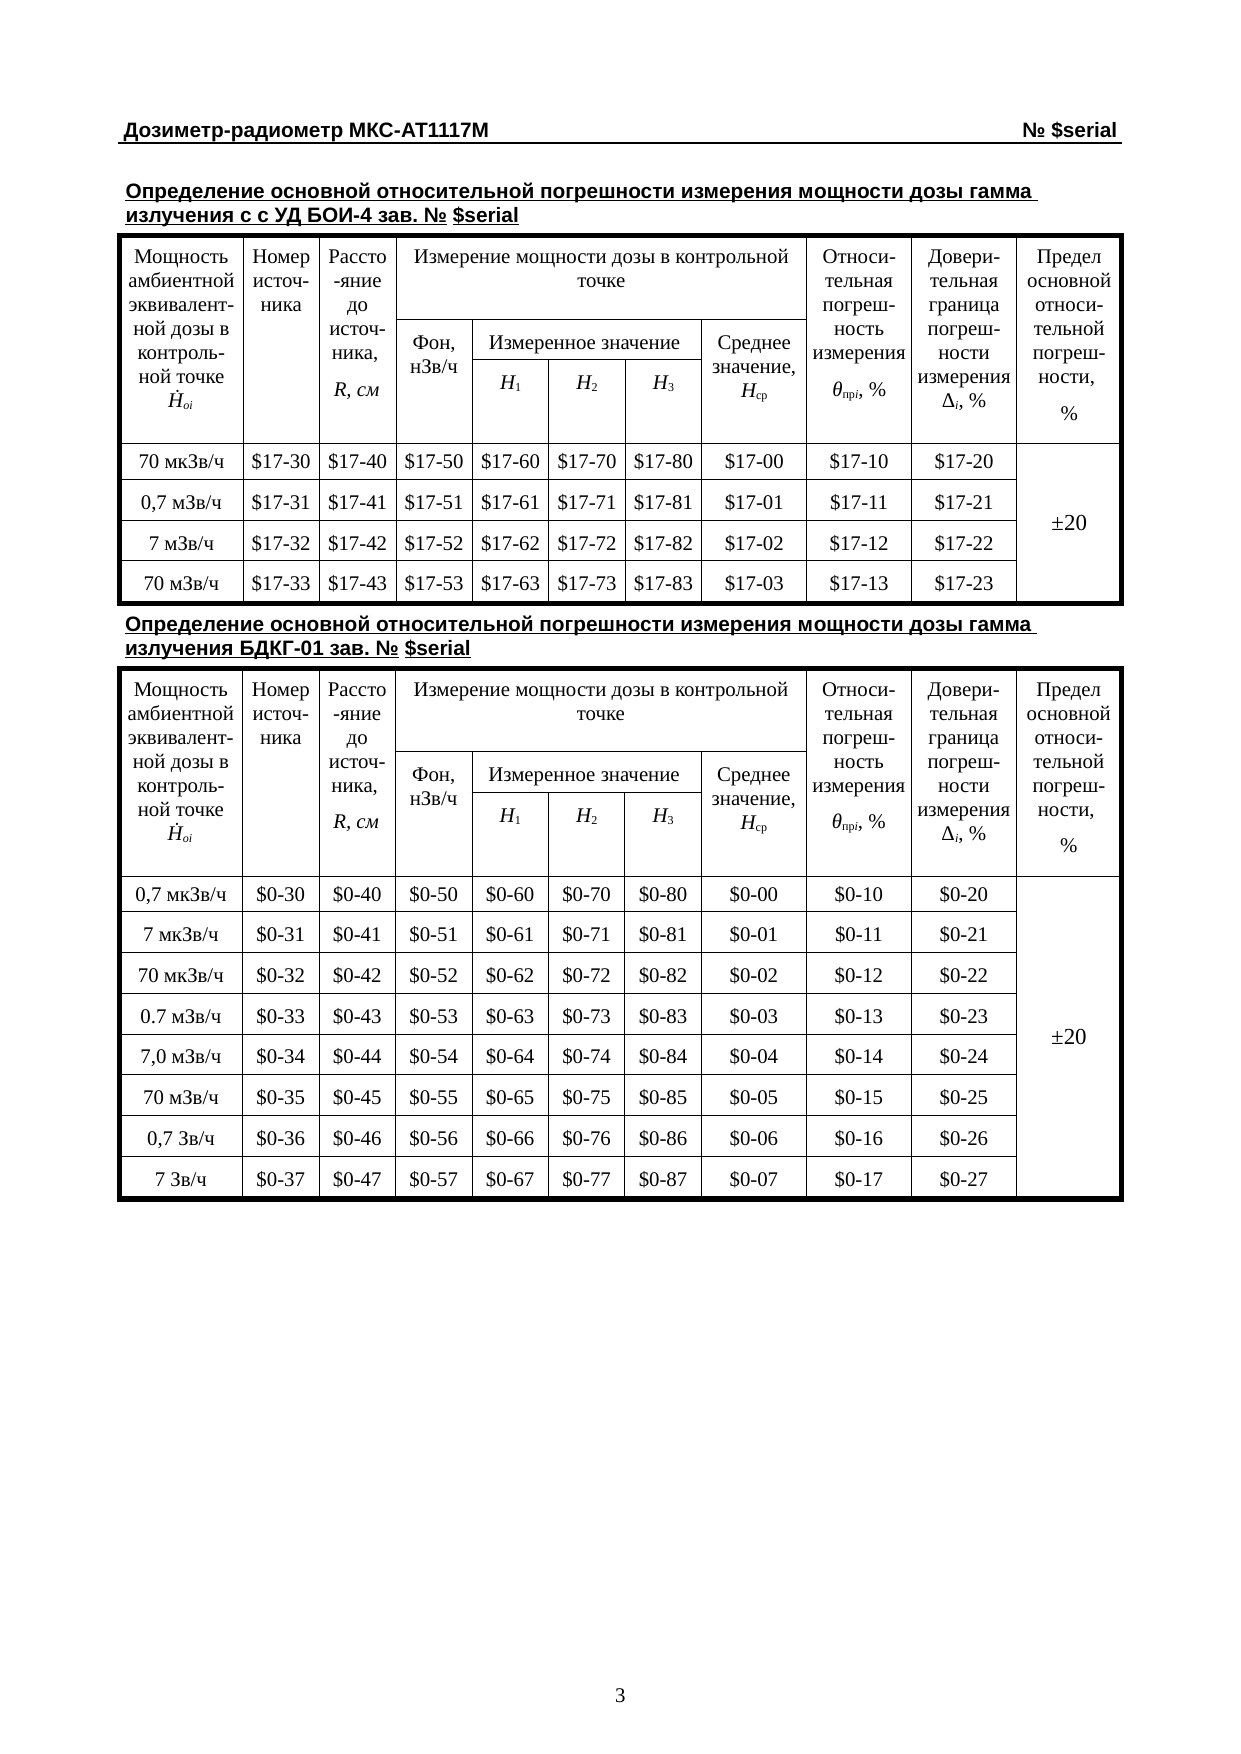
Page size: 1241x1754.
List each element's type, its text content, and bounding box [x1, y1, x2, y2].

table_cell 7 мЗв/ч [122, 521, 243, 560]
table_cell $17-82 [626, 521, 701, 560]
table_cell $0-40 [320, 877, 395, 911]
table_cell $0-55 [396, 1075, 472, 1115]
table_cell $0-60 [473, 877, 548, 911]
table_cell $0-66 [473, 1116, 548, 1156]
table_cell $0-61 [473, 912, 548, 952]
table_cell $17-60 [473, 444, 548, 479]
table_cell $0-23 [912, 994, 1016, 1033]
table_cell $0-65 [473, 1075, 548, 1115]
table_cell $0-12 [807, 953, 911, 993]
table_cell $17-20 [912, 444, 1016, 479]
table_cell $17-22 [912, 521, 1016, 560]
table_cell Рассто-яние до источ-ника, R, см [320, 671, 395, 876]
table_cell $17-72 [549, 521, 625, 560]
table_cell $0-74 [549, 1035, 624, 1074]
table_cell $17-10 [807, 444, 911, 479]
table_cell $17-21 [912, 480, 1016, 519]
table_cell $17-41 [320, 480, 396, 519]
table_cell ±20 [1017, 877, 1119, 1196]
table_cell 0,7 Зв/ч [122, 1116, 242, 1156]
table_cell $0-84 [625, 1035, 701, 1074]
table_cell $0-36 [243, 1116, 319, 1156]
table_cell $0-64 [473, 1035, 548, 1074]
table_cell $0-20 [912, 877, 1016, 911]
table_cell H2 [549, 360, 625, 443]
table_cell $0-50 [396, 877, 472, 911]
table_cell $0-33 [243, 994, 319, 1033]
table_cell Фон, нЗв/ч [396, 752, 472, 876]
table_cell $0-11 [807, 912, 911, 952]
table_cell $0-02 [702, 953, 806, 993]
table_cell 70 мкЗв/ч [122, 444, 243, 479]
table_cell $0-85 [625, 1075, 701, 1115]
table_cell Относи-тельная погреш-ность измерения θпрi, % [807, 238, 911, 443]
table_cell $17-02 [702, 521, 806, 560]
table_cell 0.7 мЗв/ч [122, 994, 242, 1033]
table_cell Относи-тельная погреш-ность измерения θпрi, % [807, 671, 911, 876]
table_cell $0-45 [320, 1075, 395, 1115]
table_cell Мощность амбиентной эквивалент-ной дозы в контроль-ной точке Ḣoi [122, 671, 242, 876]
table_cell $0-21 [912, 912, 1016, 952]
table_cell $0-76 [549, 1116, 624, 1156]
table_cell $0-14 [807, 1035, 911, 1074]
table_cell $0-27 [912, 1157, 1016, 1196]
table_cell $0-04 [702, 1035, 806, 1074]
table_cell Довери-тельная граница погреш-ности измерения Δi, % [912, 238, 1016, 443]
table_cell $0-41 [320, 912, 395, 952]
table_cell $0-82 [625, 953, 701, 993]
table_cell $0-24 [912, 1035, 1016, 1074]
table_cell $0-70 [549, 877, 624, 911]
table_cell $17-13 [807, 561, 911, 601]
table_cell $17-12 [807, 521, 911, 560]
table_cell Фон, нЗв/ч [397, 320, 472, 443]
table_cell $0-46 [320, 1116, 395, 1156]
table_cell $17-43 [320, 561, 396, 601]
table_cell 70 мЗв/ч [122, 1075, 242, 1115]
table_cell Номер источ-ника [243, 671, 319, 876]
table_cell $0-75 [549, 1075, 624, 1115]
table_cell $0-81 [625, 912, 701, 952]
table_cell Измеренное значение [473, 320, 701, 359]
table_cell $0-83 [625, 994, 701, 1033]
table_cell $0-16 [807, 1116, 911, 1156]
table_cell 7 мкЗв/ч [122, 912, 242, 952]
table_cell $17-52 [397, 521, 472, 560]
table_cell Мощность амбиентной эквивалент-ной дозы в контроль-ной точке Ḣoi [122, 238, 243, 443]
table_cell $0-01 [702, 912, 806, 952]
table_cell $0-13 [807, 994, 911, 1033]
table_cell H3 [626, 360, 701, 443]
table_cell $0-44 [320, 1035, 395, 1074]
table_cell $17-73 [549, 561, 625, 601]
table_cell $0-54 [396, 1035, 472, 1074]
table_cell $0-00 [702, 877, 806, 911]
table_cell H3 [625, 793, 701, 876]
table_cell $17-00 [702, 444, 806, 479]
table_cell $17-51 [397, 480, 472, 519]
table_cell $0-03 [702, 994, 806, 1033]
table_cell Номер источ-ника [244, 238, 319, 443]
table_cell $17-53 [397, 561, 472, 601]
table_cell $17-30 [244, 444, 319, 479]
table_cell Довери-тельная граница погреш-ности измерения Δi, % [912, 671, 1016, 876]
table_cell 70 мЗв/ч [122, 561, 243, 601]
table_cell 7 Зв/ч [122, 1157, 242, 1196]
table_cell $0-56 [396, 1116, 472, 1156]
table_cell $0-57 [396, 1157, 472, 1196]
table_cell $0-10 [807, 877, 911, 911]
table_cell $17-70 [549, 444, 625, 479]
table_cell Предел основной относи-тельной погреш-ности, % [1017, 238, 1119, 443]
table_cell $0-05 [702, 1075, 806, 1115]
table_cell $0-51 [396, 912, 472, 952]
table_header Определение основной относительной погрешности измерения мощности дозы гамма излучения с с УД БОИ-4 зав. № $serial [120, 174, 1122, 233]
table_cell $0-80 [625, 877, 701, 911]
table_cell $0-06 [702, 1116, 806, 1156]
table_cell $17-71 [549, 480, 625, 519]
table_cell $0-17 [807, 1157, 911, 1196]
table_cell $0-71 [549, 912, 624, 952]
table_cell $0-52 [396, 953, 472, 993]
table_cell $0-47 [320, 1157, 395, 1196]
table_cell $17-01 [702, 480, 806, 519]
table_cell Измеренное значение [473, 752, 701, 792]
table_cell $0-37 [243, 1157, 319, 1196]
table_cell $17-31 [244, 480, 319, 519]
table_cell $17-63 [473, 561, 548, 601]
table_cell $0-73 [549, 994, 624, 1033]
table_cell Предел основной относи-тельной погреш-ности, % [1017, 671, 1119, 876]
table_cell $0-15 [807, 1075, 911, 1115]
table_cell $0-30 [243, 877, 319, 911]
table_header Определение основной относительной погрешности измерения мощности дозы гамма излучения БДКГ-01 зав. № $serial [119, 606, 1121, 666]
table_cell Рассто-яние до источ-ника, R, см [320, 238, 396, 443]
table_cell $0-07 [702, 1157, 806, 1196]
table_cell $0-63 [473, 994, 548, 1033]
table_cell $0-86 [625, 1116, 701, 1156]
table_cell $0-26 [912, 1116, 1016, 1156]
table_cell $17-32 [244, 521, 319, 560]
table_cell $0-87 [625, 1157, 701, 1196]
table_cell $0-31 [243, 912, 319, 952]
table_cell $17-03 [702, 561, 806, 601]
table_cell $17-80 [626, 444, 701, 479]
table_cell $17-50 [397, 444, 472, 479]
table_cell $17-61 [473, 480, 548, 519]
table_cell $0-25 [912, 1075, 1016, 1115]
table_cell H2 [549, 793, 624, 876]
table_cell $17-11 [807, 480, 911, 519]
table_cell H1 [473, 793, 548, 876]
table_cell $0-62 [473, 953, 548, 993]
table_cell Измерение мощности дозы в контрольной точке [397, 238, 806, 319]
table_cell 0,7 мкЗв/ч [122, 877, 242, 911]
table_cell Среднее значение, Hср [702, 320, 806, 443]
table_cell $17-23 [912, 561, 1016, 601]
table_cell $0-42 [320, 953, 395, 993]
table_cell $0-22 [912, 953, 1016, 993]
table_cell $17-83 [626, 561, 701, 601]
table_cell 0,7 мЗв/ч [122, 480, 243, 519]
table_cell 70 мкЗв/ч [122, 953, 242, 993]
table_cell H1 [473, 360, 548, 443]
table_cell ±20 [1017, 444, 1119, 601]
table_cell $17-42 [320, 521, 396, 560]
table_cell $0-67 [473, 1157, 548, 1196]
table_cell $17-40 [320, 444, 396, 479]
table_cell $0-32 [243, 953, 319, 993]
table_cell $17-81 [626, 480, 701, 519]
table_cell $0-43 [320, 994, 395, 1033]
table_cell Измерение мощности дозы в контрольной точке [396, 671, 806, 751]
table_cell $0-77 [549, 1157, 624, 1196]
table_cell $0-35 [243, 1075, 319, 1115]
table_cell 7,0 мЗв/ч [122, 1035, 242, 1074]
table_cell $0-34 [243, 1035, 319, 1074]
table_cell Среднее значение, Hср [702, 752, 806, 876]
table_cell $17-33 [244, 561, 319, 601]
table_cell $0-53 [396, 994, 472, 1033]
table_cell $17-62 [473, 521, 548, 560]
table_cell $0-72 [549, 953, 624, 993]
